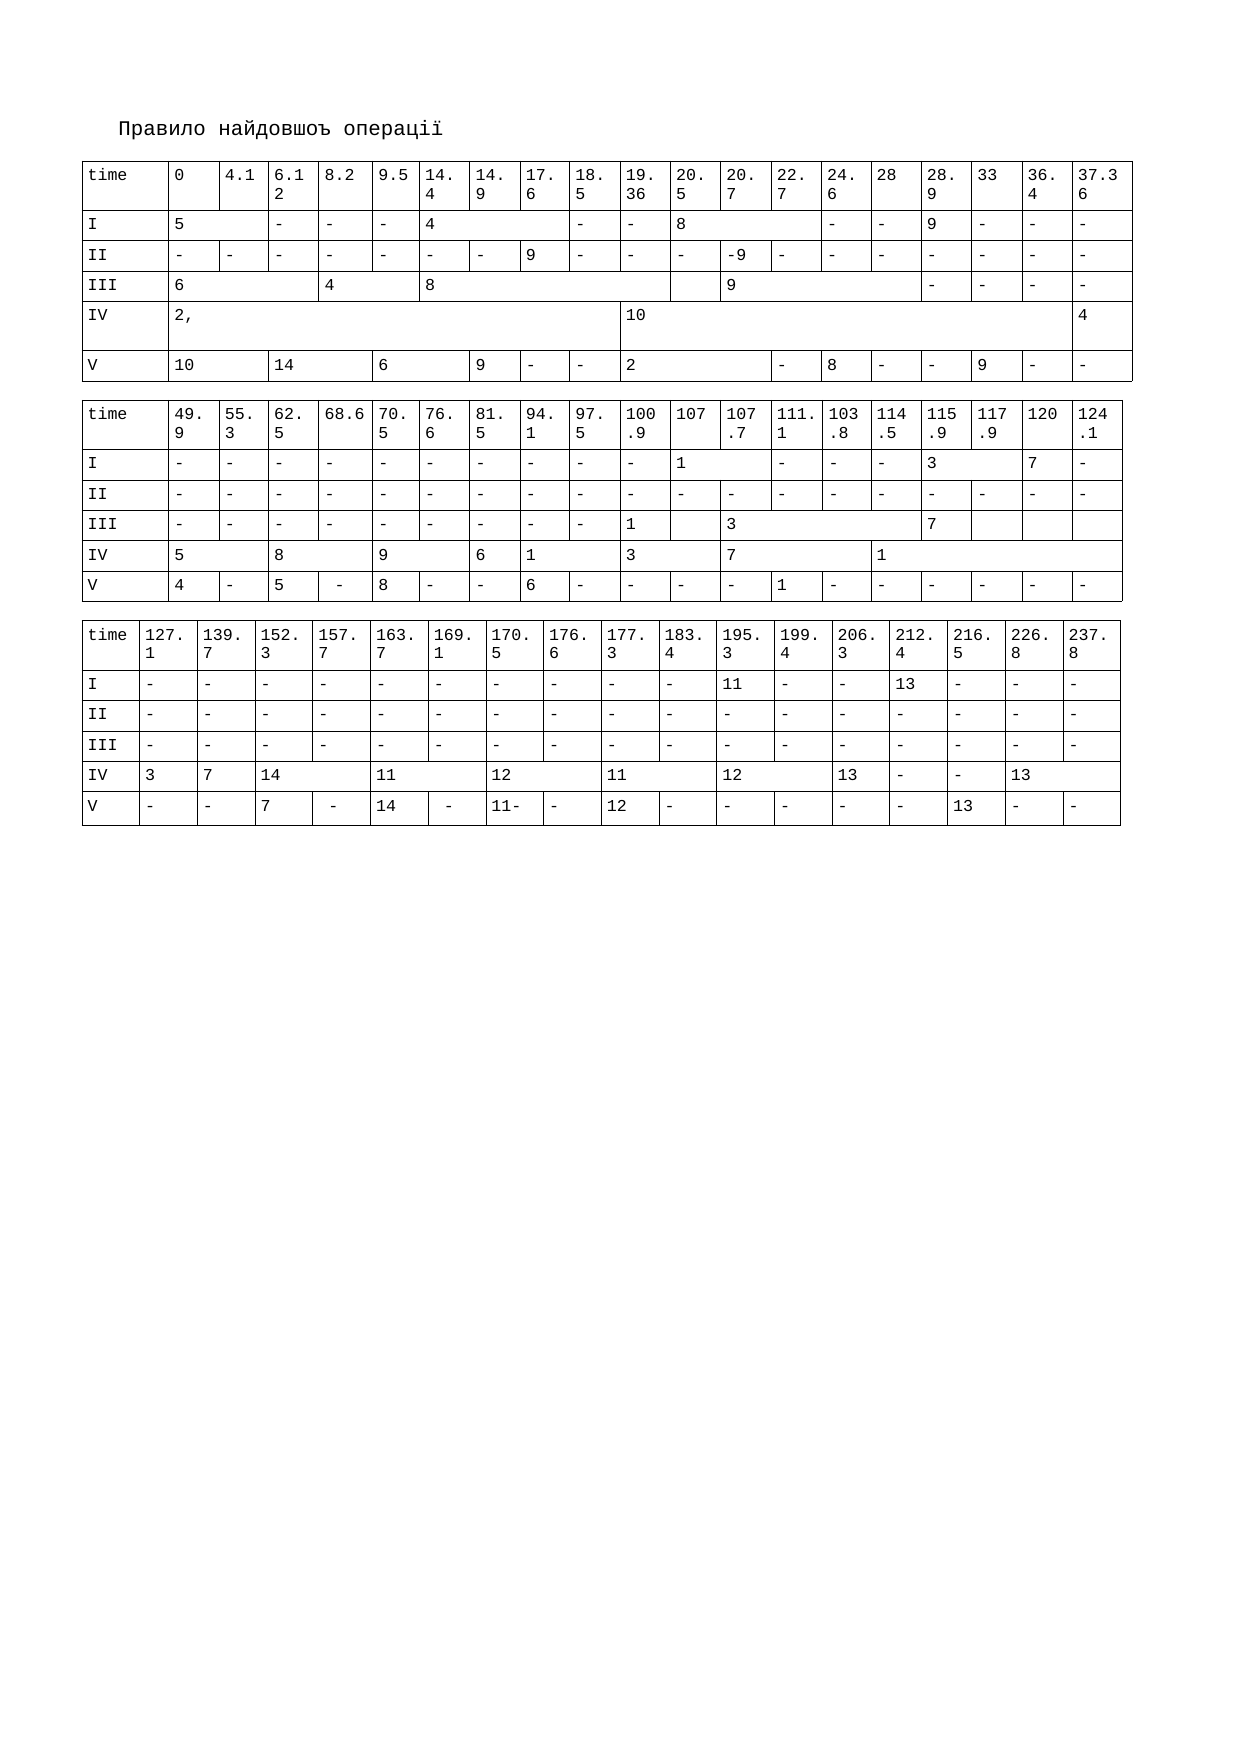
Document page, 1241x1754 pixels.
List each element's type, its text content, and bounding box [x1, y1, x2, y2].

table_cell - [544, 792, 601, 825]
table_cell - [521, 450, 569, 479]
table_cell - [1064, 732, 1120, 761]
table_cell 9 [721, 272, 921, 301]
table_cell - [922, 241, 971, 271]
table_cell - [470, 511, 520, 540]
table_cell - [1073, 351, 1132, 381]
table_cell - [621, 450, 670, 479]
table_cell - [220, 450, 268, 479]
table_cell - [487, 701, 543, 731]
table_cell - [269, 450, 318, 479]
table_header 97.5 [570, 401, 620, 449]
table_cell - [1006, 671, 1063, 700]
table_cell - [1064, 792, 1120, 825]
table_cell 11 [717, 671, 774, 700]
table_cell - [220, 241, 268, 271]
table_header 68.6 [319, 401, 372, 449]
table_cell 8 [373, 572, 419, 601]
table_cell - [1073, 450, 1122, 479]
table_cell - [833, 701, 889, 731]
table_cell - [1006, 792, 1063, 825]
table_cell - [922, 351, 971, 381]
table_cell 8 [269, 541, 372, 571]
table_cell - [140, 792, 197, 825]
table_cell - [1023, 241, 1072, 271]
table_cell 6 [373, 351, 469, 381]
table_header 169.1 [429, 621, 486, 670]
table_cell - [220, 572, 268, 601]
table_cell - [256, 732, 312, 761]
table_cell - [621, 241, 670, 271]
table_cell 7 [721, 541, 871, 571]
table_cell III [83, 272, 168, 301]
table_cell 14 [269, 351, 372, 381]
table_cell 2 [621, 351, 771, 381]
table_cell III [83, 732, 139, 761]
table_cell - [775, 701, 832, 731]
table_header 183.4 [660, 621, 716, 670]
table_cell 6 [169, 272, 318, 301]
table_cell - [319, 511, 372, 540]
table_cell V [83, 572, 168, 601]
table_cell 2, [169, 302, 620, 350]
table_cell - [822, 241, 871, 271]
table_header 0 [169, 162, 219, 210]
table_header 62.5 [269, 401, 318, 449]
table_cell - [169, 481, 219, 510]
table_cell - [948, 732, 1005, 761]
table_cell - [371, 671, 428, 700]
text Правило найдовшоъ операції [118, 118, 1122, 142]
table_cell - [1023, 351, 1072, 381]
table_header 206.3 [833, 621, 889, 670]
table_cell 5 [169, 541, 268, 571]
table_cell - [823, 481, 871, 510]
table_cell - [544, 732, 601, 761]
table_cell - [220, 511, 268, 540]
table_cell IV [83, 762, 139, 791]
table_cell 8 [671, 211, 821, 240]
table_header 37.36 [1073, 162, 1132, 210]
table_cell 3 [922, 450, 1022, 479]
table_cell 10 [169, 351, 268, 381]
table_cell - [717, 732, 774, 761]
table_cell - [602, 732, 659, 761]
table_header 115.9 [922, 401, 971, 449]
table_cell - [1064, 701, 1120, 731]
table_cell - [671, 241, 720, 271]
table_cell - [948, 701, 1005, 731]
table_cell 12 [717, 762, 832, 791]
table_header 22.7 [772, 162, 821, 210]
table_header 107 [671, 401, 720, 449]
table_cell - [621, 481, 670, 510]
table_cell - [198, 671, 255, 700]
table_cell 4 [169, 572, 219, 601]
table_cell - [823, 572, 871, 601]
table_cell - [721, 481, 771, 510]
table_cell 9 [972, 351, 1022, 381]
table_cell 4 [319, 272, 419, 301]
table_cell -9 [721, 241, 771, 271]
table_cell - [972, 211, 1022, 240]
table_cell - [570, 481, 620, 510]
table_cell - [420, 450, 469, 479]
table_cell 7 [198, 762, 255, 791]
table_cell - [429, 732, 486, 761]
table_cell - [833, 792, 889, 825]
table_header 28.9 [922, 162, 971, 210]
table_header 55.3 [220, 401, 268, 449]
table_cell - [671, 481, 720, 510]
table_header 195.3 [717, 621, 774, 670]
table_cell - [872, 572, 921, 601]
table_cell 1 [521, 541, 620, 571]
table_cell - [319, 572, 372, 601]
table_cell - [429, 701, 486, 731]
table_cell - [169, 511, 219, 540]
table_cell 4 [1073, 302, 1132, 350]
table_cell - [1073, 241, 1132, 271]
table_cell - [544, 701, 601, 731]
table_cell - [660, 671, 716, 700]
table_cell - [373, 241, 419, 271]
table_cell 7 [922, 511, 971, 540]
table_cell - [1023, 572, 1072, 601]
table_header time [83, 621, 139, 670]
table_cell - [922, 272, 971, 301]
table_cell - [671, 572, 720, 601]
table_header 17.6 [521, 162, 569, 210]
table_cell - [198, 701, 255, 731]
table_cell - [373, 481, 419, 510]
table_cell - [470, 572, 520, 601]
table_header 177.3 [602, 621, 659, 670]
table_header time [83, 401, 168, 449]
table_header time [83, 162, 168, 210]
table_cell [972, 511, 1022, 540]
table_cell - [371, 701, 428, 731]
table_cell 5 [169, 211, 268, 240]
table_cell - [319, 211, 372, 240]
table_cell - [420, 572, 469, 601]
table_cell - [1023, 211, 1072, 240]
table_header 20.7 [721, 162, 771, 210]
table_cell [671, 272, 720, 301]
table_cell III [83, 511, 168, 540]
table_cell - [313, 792, 370, 825]
table_header 139.7 [198, 621, 255, 670]
table_cell - [775, 671, 832, 700]
table_cell - [1073, 481, 1122, 510]
table_cell 3 [140, 762, 197, 791]
table_cell - [487, 732, 543, 761]
table_cell - [470, 241, 520, 271]
table_header 33 [972, 162, 1022, 210]
table_cell - [890, 792, 947, 825]
table_cell - [319, 481, 372, 510]
table_header 20.5 [671, 162, 720, 210]
table_cell - [872, 481, 921, 510]
table_cell - [544, 671, 601, 700]
table_header 163.7 [371, 621, 428, 670]
table_cell - [198, 792, 255, 825]
table_cell [1073, 511, 1122, 540]
table_header 114.5 [872, 401, 921, 449]
table_cell II [83, 481, 168, 510]
table_cell - [1006, 701, 1063, 731]
table_cell 9 [373, 541, 469, 571]
table_cell 11 [371, 762, 486, 791]
table_cell II [83, 241, 168, 271]
table_cell - [269, 481, 318, 510]
table_cell I [83, 211, 168, 240]
table_header 176.6 [544, 621, 601, 670]
table_cell - [621, 211, 670, 240]
table_header 199.4 [775, 621, 832, 670]
table_cell - [890, 762, 947, 791]
table_cell - [269, 241, 318, 271]
table_header 6.12 [269, 162, 318, 210]
table_header 76.6 [420, 401, 469, 449]
table_cell 12 [602, 792, 659, 825]
table_cell - [833, 671, 889, 700]
table_header 216.5 [948, 621, 1005, 670]
table_cell - [660, 792, 716, 825]
table_cell - [775, 732, 832, 761]
table_cell 13 [890, 671, 947, 700]
table_header 70.5 [373, 401, 419, 449]
table_cell 1 [872, 541, 1122, 571]
table_cell 9 [521, 241, 569, 271]
table_cell V [83, 351, 168, 381]
table_cell 6 [521, 572, 569, 601]
table_header 28 [872, 162, 921, 210]
table_cell - [717, 792, 774, 825]
table_cell - [1073, 272, 1132, 301]
table_header 120 [1023, 401, 1072, 449]
table_header 9.5 [373, 162, 419, 210]
table_cell - [269, 511, 318, 540]
table_cell - [521, 511, 569, 540]
table_header 14.9 [470, 162, 520, 210]
table_cell - [890, 701, 947, 731]
table_header 100.9 [621, 401, 670, 449]
table_header 152.3 [256, 621, 312, 670]
table_cell 12 [487, 762, 601, 791]
table_cell - [256, 701, 312, 731]
table_cell - [319, 450, 372, 479]
table_cell - [1006, 732, 1063, 761]
table_header 237.8 [1064, 621, 1120, 670]
table_cell - [470, 450, 520, 479]
table_cell I [83, 450, 168, 479]
table_cell - [487, 671, 543, 700]
table_cell - [922, 481, 971, 510]
table_cell - [1073, 211, 1132, 240]
table_cell - [140, 701, 197, 731]
table_cell - [772, 450, 822, 479]
table_cell 8 [822, 351, 871, 381]
table_cell - [373, 450, 419, 479]
table_header 111.1 [772, 401, 822, 449]
table_cell - [602, 701, 659, 731]
table_header 170.5 [487, 621, 543, 670]
table_cell - [420, 511, 469, 540]
table_header 103.8 [823, 401, 871, 449]
table_cell - [721, 572, 771, 601]
table_cell - [313, 732, 370, 761]
table_header 127.1 [140, 621, 197, 670]
table_header 8.2 [319, 162, 372, 210]
table_cell - [313, 671, 370, 700]
table_header 226.8 [1006, 621, 1063, 670]
table_header 36.4 [1023, 162, 1072, 210]
table_header 107.7 [721, 401, 771, 449]
table_cell - [371, 732, 428, 761]
table_cell - [772, 241, 821, 271]
table_cell 10 [621, 302, 1072, 350]
table_cell I [83, 671, 139, 700]
table_cell - [1064, 671, 1120, 700]
table_cell 13 [948, 792, 1005, 825]
table_cell - [775, 792, 832, 825]
table_cell - [972, 272, 1022, 301]
table_cell - [660, 732, 716, 761]
table_cell - [822, 211, 871, 240]
table_cell [1023, 511, 1072, 540]
table_cell 8 [420, 272, 670, 301]
table_cell 1 [671, 450, 771, 479]
table_cell - [1073, 572, 1122, 601]
table_cell V [83, 792, 139, 825]
table_cell - [521, 351, 569, 381]
table_cell - [972, 481, 1022, 510]
table_cell - [948, 671, 1005, 700]
table_cell - [872, 450, 921, 479]
table_header 49.9 [169, 401, 219, 449]
table_cell IV [83, 541, 168, 571]
table_cell - [470, 481, 520, 510]
table_cell - [621, 572, 670, 601]
table_cell - [872, 211, 921, 240]
table_cell - [269, 211, 318, 240]
table_header 81.5 [470, 401, 520, 449]
table_cell - [140, 671, 197, 700]
table_header 157.7 [313, 621, 370, 670]
table_cell - [169, 450, 219, 479]
table_cell - [570, 511, 620, 540]
table_cell 13 [833, 762, 889, 791]
table_cell 5 [269, 572, 318, 601]
table_cell - [420, 481, 469, 510]
table_cell - [602, 671, 659, 700]
table_cell - [922, 572, 971, 601]
table_cell 7 [256, 792, 312, 825]
table_cell - [570, 450, 620, 479]
table_cell IV [83, 302, 168, 350]
table_cell - [169, 241, 219, 271]
table_cell - [420, 241, 469, 271]
table_cell - [220, 481, 268, 510]
table_cell - [429, 671, 486, 700]
table_cell - [1023, 481, 1072, 510]
table_cell - [948, 762, 1005, 791]
table_cell - [429, 792, 486, 825]
table_header 24.6 [822, 162, 871, 210]
table_cell - [570, 351, 620, 381]
table_header 14.4 [420, 162, 469, 210]
table_cell - [872, 241, 921, 271]
table_cell - [373, 511, 419, 540]
table_cell - [140, 732, 197, 761]
table_cell - [256, 671, 312, 700]
table_cell 13 [1006, 762, 1120, 791]
table_cell - [772, 481, 822, 510]
table_cell - [319, 241, 372, 271]
table_cell - [1023, 272, 1072, 301]
table_cell 11- [487, 792, 543, 825]
table_cell - [772, 351, 821, 381]
table_header 124.1 [1073, 401, 1122, 449]
table_header 4.1 [220, 162, 268, 210]
table_header 19.36 [621, 162, 670, 210]
table_cell - [373, 211, 419, 240]
table_cell - [521, 481, 569, 510]
table_cell - [972, 572, 1022, 601]
table_header 117.9 [972, 401, 1022, 449]
table_header 18.5 [570, 162, 620, 210]
table_cell - [313, 701, 370, 731]
table_cell - [823, 450, 871, 479]
table_cell 4 [420, 211, 569, 240]
table_cell 14 [371, 792, 428, 825]
table_cell 7 [1023, 450, 1072, 479]
table_cell 14 [256, 762, 370, 791]
table_cell - [570, 211, 620, 240]
table_cell - [570, 241, 620, 271]
table_header 94.1 [521, 401, 569, 449]
table_cell - [717, 701, 774, 731]
table_cell 9 [922, 211, 971, 240]
table_cell - [570, 572, 620, 601]
table_cell II [83, 701, 139, 731]
table_cell 9 [470, 351, 520, 381]
table_cell - [890, 732, 947, 761]
table_cell 3 [721, 511, 921, 540]
table_cell - [972, 241, 1022, 271]
table_cell 6 [470, 541, 520, 571]
table_cell 1 [621, 511, 670, 540]
table_cell - [198, 732, 255, 761]
table_header 212.4 [890, 621, 947, 670]
table_cell - [660, 701, 716, 731]
table_cell 3 [621, 541, 720, 571]
table_cell - [833, 732, 889, 761]
table_cell 11 [602, 762, 716, 791]
table_cell - [872, 351, 921, 381]
table_cell [671, 511, 720, 540]
table_cell 1 [772, 572, 822, 601]
